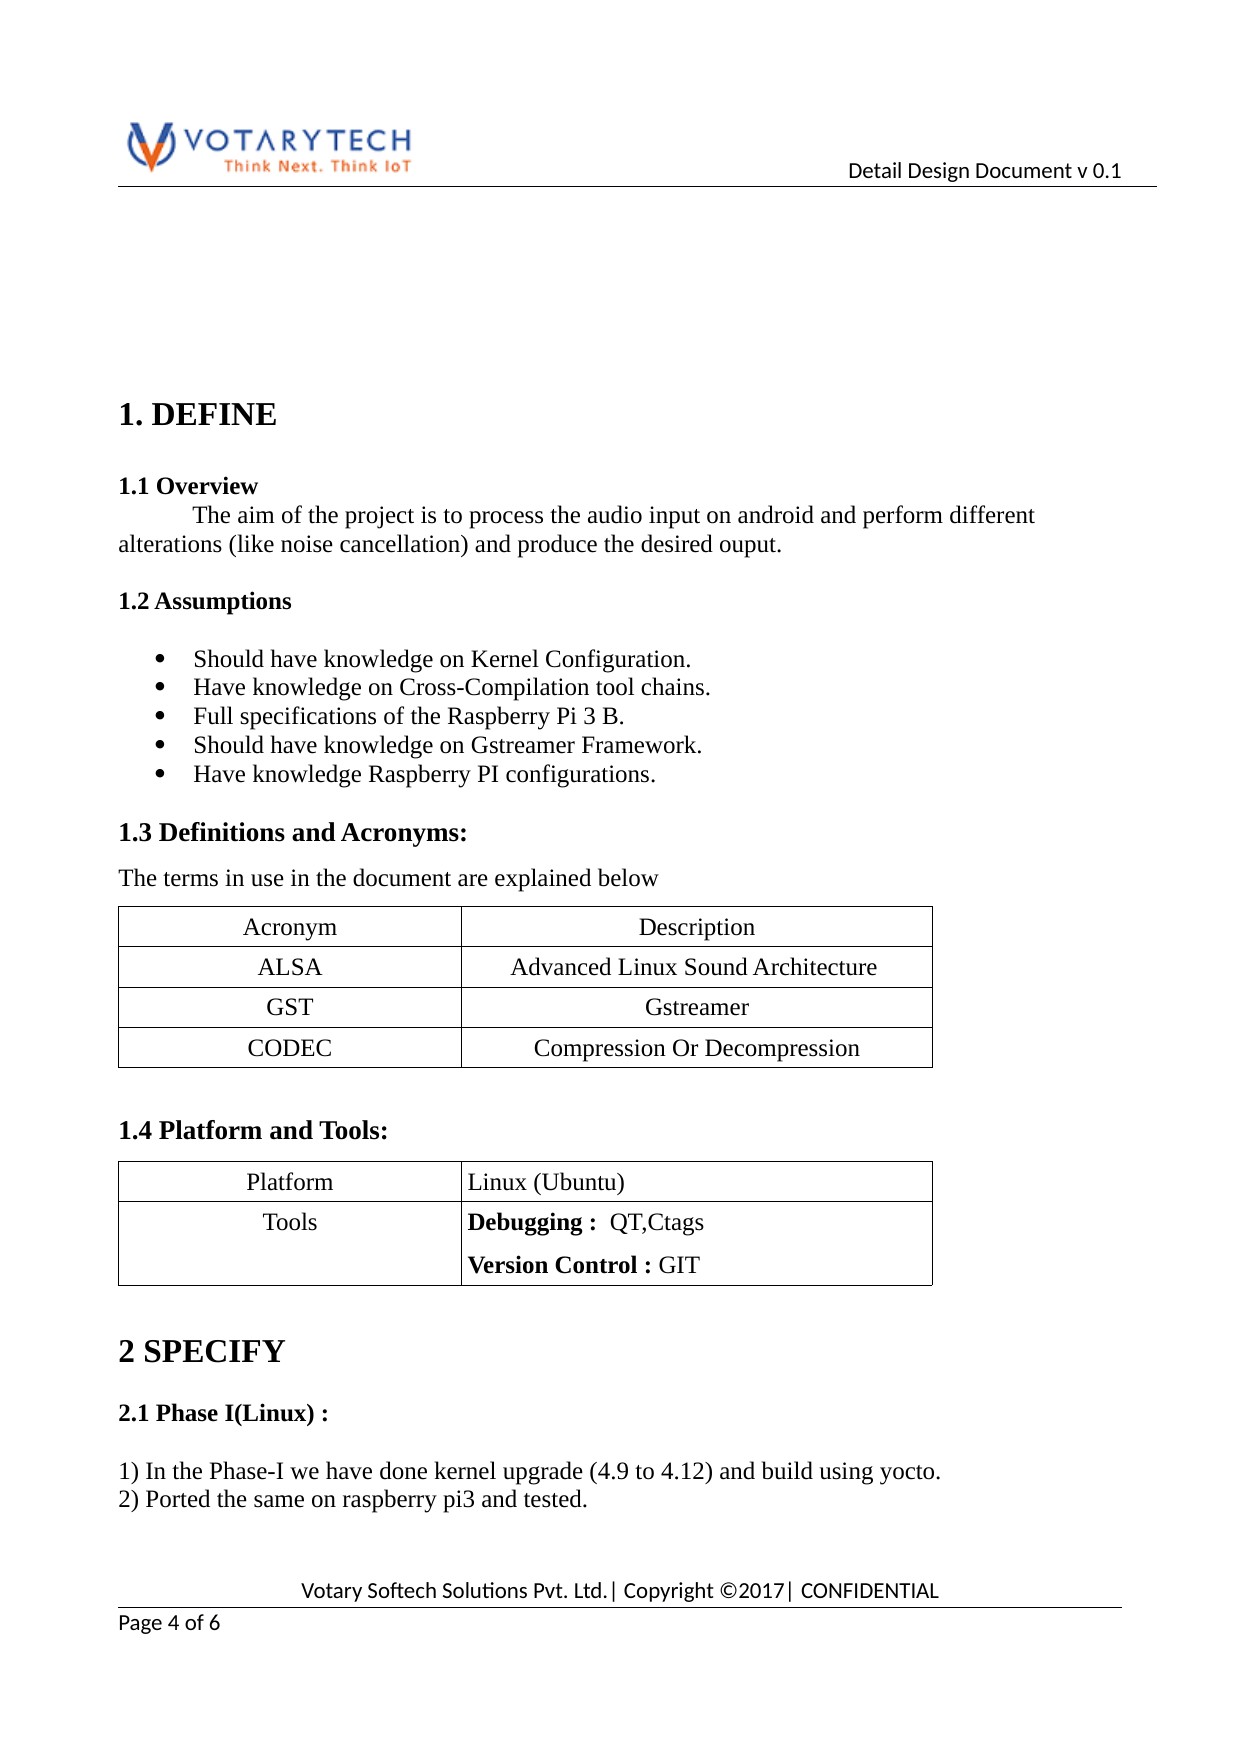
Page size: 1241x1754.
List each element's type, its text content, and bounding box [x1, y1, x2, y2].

table_header Description [462, 907, 932, 946]
text 1.1 Overview [118, 471, 1122, 500]
table_cell ALSA [119, 947, 461, 987]
list Should have knowledge on Gstreamer Framework. [156, 730, 1122, 759]
text 1.2 Assumptions [118, 586, 1122, 615]
table_cell Advanced Linux Sound Architecture [462, 947, 932, 987]
text 2) Ported the same on raspberry pi3 and tested. [118, 1484, 1122, 1513]
subtitle 1.4 Platform and Tools: [118, 1114, 1122, 1145]
list Full specifications of the Raspberry Pi 3 B. [156, 701, 1122, 730]
table_cell Gstreamer [462, 988, 932, 1027]
text The aim of the project is to process the audio input on android and perform different alterations (like noise cancellation) and produce the desired ouput. [118, 500, 1122, 557]
text 1) In the Phase-I we have done kernel upgrade (4.9 to 4.12) and build using yocto. [118, 1456, 1122, 1484]
picture [118, 118, 419, 179]
text The terms in use in the document are explained below [118, 863, 1157, 892]
table_cell CODEC [119, 1028, 461, 1067]
table_header Linux (Ubuntu) [462, 1162, 932, 1201]
list Have knowledge Raspberry PI configurations. [156, 759, 1122, 787]
table_cell GST [119, 988, 461, 1027]
text 2.1 Phase I(Linux) : [118, 1398, 1122, 1427]
table_header Acronym [119, 907, 461, 946]
subtitle 1.3 Definitions and Acronyms: [118, 816, 1122, 847]
table_cell Debugging : QT,Ctags Version Control : GIT [462, 1202, 932, 1284]
text 1. DEFINE [118, 394, 1122, 433]
table_cell Tools [119, 1202, 461, 1284]
list Have knowledge on Cross-Compilation tool chains. [156, 672, 1122, 701]
table_cell Compression Or Decompression [462, 1028, 932, 1067]
list Should have knowledge on Kernel Configuration. [156, 644, 1122, 672]
table_header Platform [119, 1162, 461, 1201]
text 2 SPECIFY [118, 1331, 1122, 1369]
